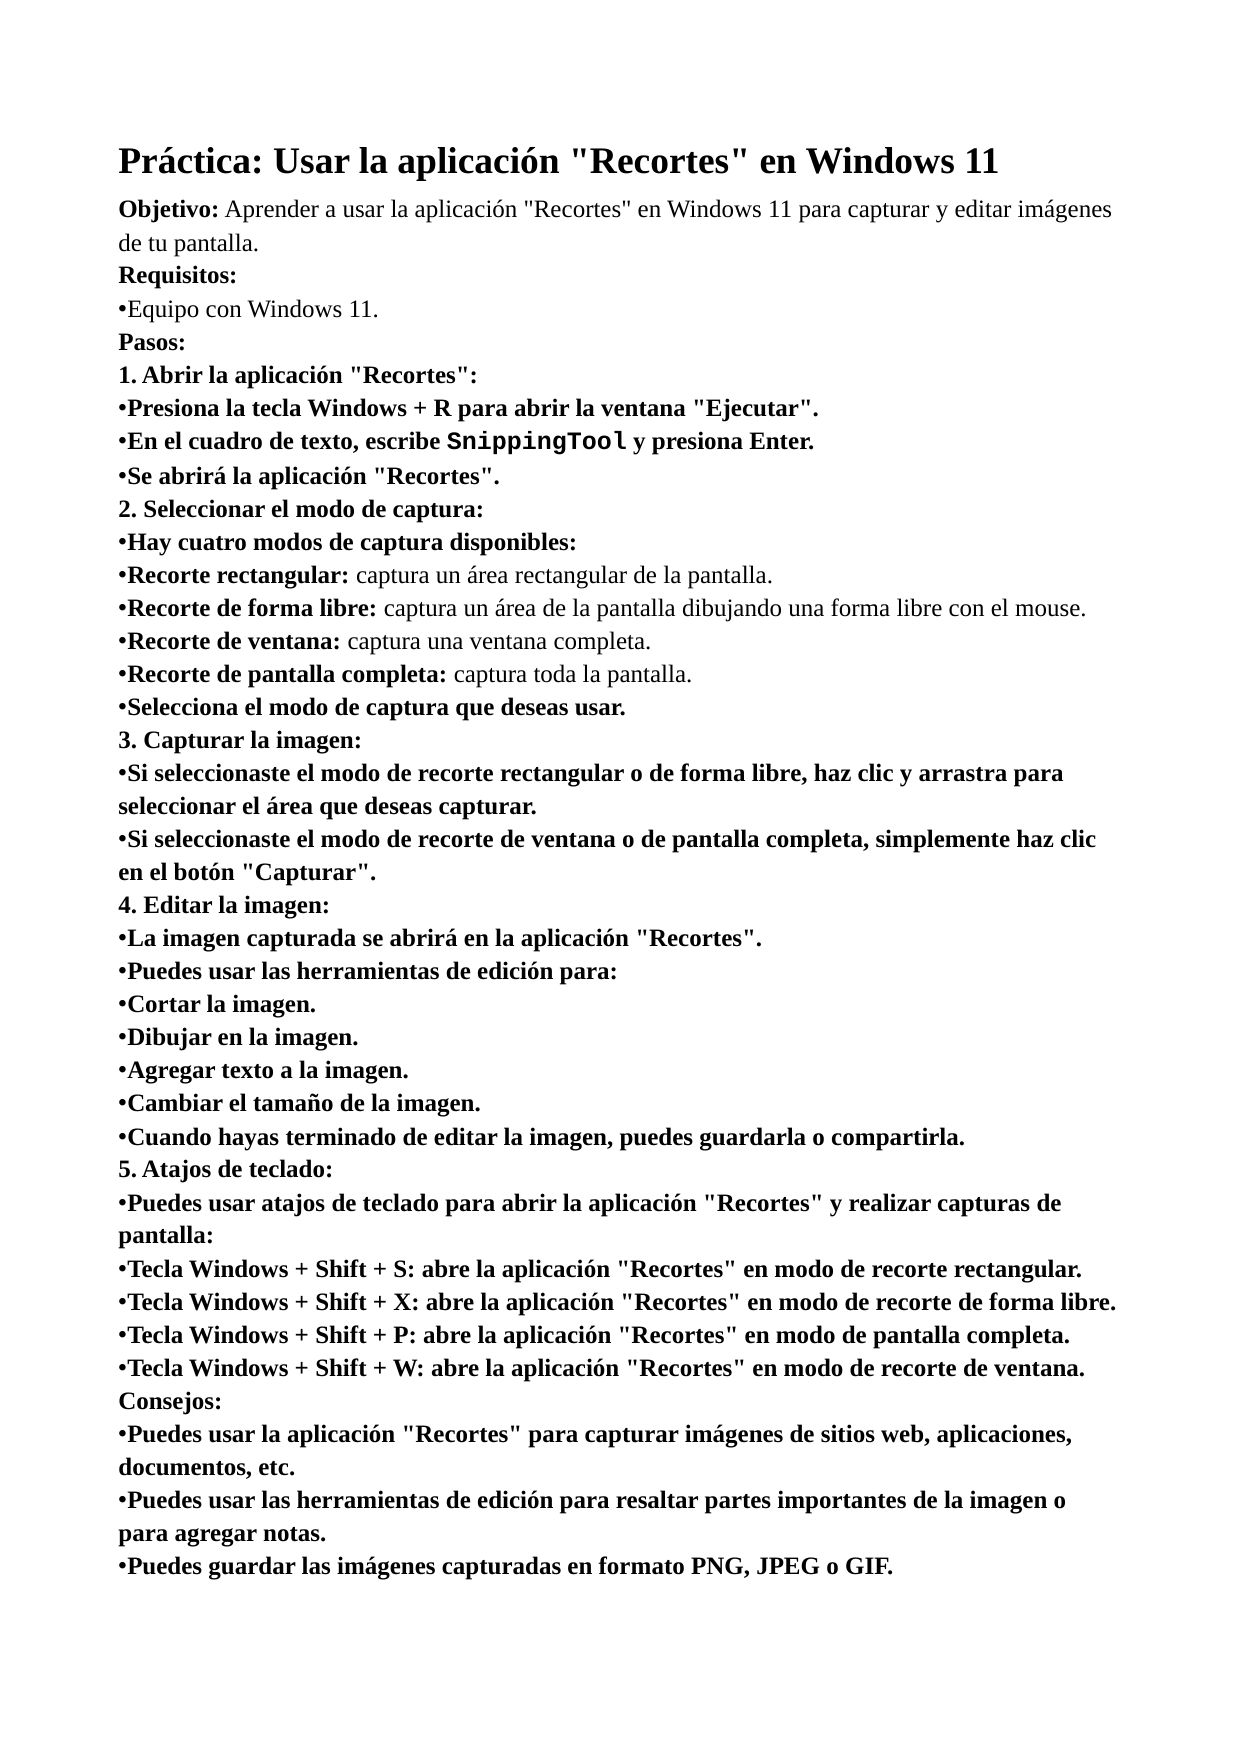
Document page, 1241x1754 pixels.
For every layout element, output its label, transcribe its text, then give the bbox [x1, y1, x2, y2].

text Objetivo: Aprender a usar la aplicación "Recortes" en Windows 11 para capturar y editar imágenes de tu pantalla. [118, 194, 1122, 256]
list Agregar texto a la imagen. [118, 1056, 1122, 1084]
list Si seleccionaste el modo de recorte de ventana o de pantalla completa, simplemente haz clic en el botón "Capturar". [118, 824, 1122, 886]
list Recorte de ventana: captura una ventana completa. [118, 626, 1122, 655]
list Presiona la tecla Windows + R para abrir la ventana "Ejecutar". [118, 393, 1122, 421]
list Puedes usar la aplicación "Recortes" para capturar imágenes de sitios web, aplicaciones, documentos, etc. [118, 1419, 1122, 1481]
list Si seleccionaste el modo de recorte rectangular o de forma libre, haz clic y arrastra para seleccionar el área que deseas capturar. [118, 758, 1122, 820]
list Tecla Windows + Shift + X: abre la aplicación "Recortes" en modo de recorte de forma libre. [118, 1287, 1122, 1315]
text Consejos: [118, 1386, 1122, 1414]
text 3. Capturar la imagen: [118, 725, 1122, 754]
subtitle Práctica: Usar la aplicación "Recortes" en Windows 11 [118, 139, 1122, 182]
list Selecciona el modo de captura que deseas usar. [118, 692, 1122, 721]
list Se abrirá la aplicación "Recortes". [118, 461, 1122, 490]
text 1. Abrir la aplicación "Recortes": [118, 360, 1122, 388]
list Tecla Windows + Shift + P: abre la aplicación "Recortes" en modo de pantalla completa. [118, 1320, 1122, 1348]
text 5. Atajos de teclado: [118, 1154, 1122, 1183]
text 2. Seleccionar el modo de captura: [118, 494, 1122, 523]
list Puedes usar las herramientas de edición para: [118, 956, 1122, 985]
list Cuando hayas terminado de editar la imagen, puedes guardarla o compartirla. [118, 1122, 1122, 1150]
list Equipo con Windows 11. [118, 294, 1122, 322]
list Recorte de forma libre: captura un área de la pantalla dibujando una forma libre con el mouse. [118, 593, 1122, 622]
list En el cuadro de texto, escribe SnippingTool y presiona Enter. [118, 426, 1122, 457]
list Puedes usar las herramientas de edición para resaltar partes importantes de la imagen o para agregar notas. [118, 1485, 1122, 1547]
list Hay cuatro modos de captura disponibles: [118, 527, 1122, 556]
list Tecla Windows + Shift + S: abre la aplicación "Recortes" en modo de recorte rectangular. [118, 1254, 1122, 1282]
list Puedes guardar las imágenes capturadas en formato PNG, JPEG o GIF. [118, 1551, 1122, 1579]
list Tecla Windows + Shift + W: abre la aplicación "Recortes" en modo de recorte de ventana. [118, 1353, 1122, 1381]
list Recorte de pantalla completa: captura toda la pantalla. [118, 659, 1122, 688]
text Requisitos: [118, 261, 1122, 289]
text 4. Editar la imagen: [118, 890, 1122, 919]
text Pasos: [118, 327, 1122, 355]
list La imagen capturada se abrirá en la aplicación "Recortes". [118, 923, 1122, 952]
list Cortar la imagen. [118, 989, 1122, 1018]
list Recorte rectangular: captura un área rectangular de la pantalla. [118, 560, 1122, 589]
list Cambiar el tamaño de la imagen. [118, 1088, 1122, 1117]
list Puedes usar atajos de teclado para abrir la aplicación "Recortes" y realizar capturas de pantalla: [118, 1188, 1122, 1249]
list Dibujar en la imagen. [118, 1022, 1122, 1051]
